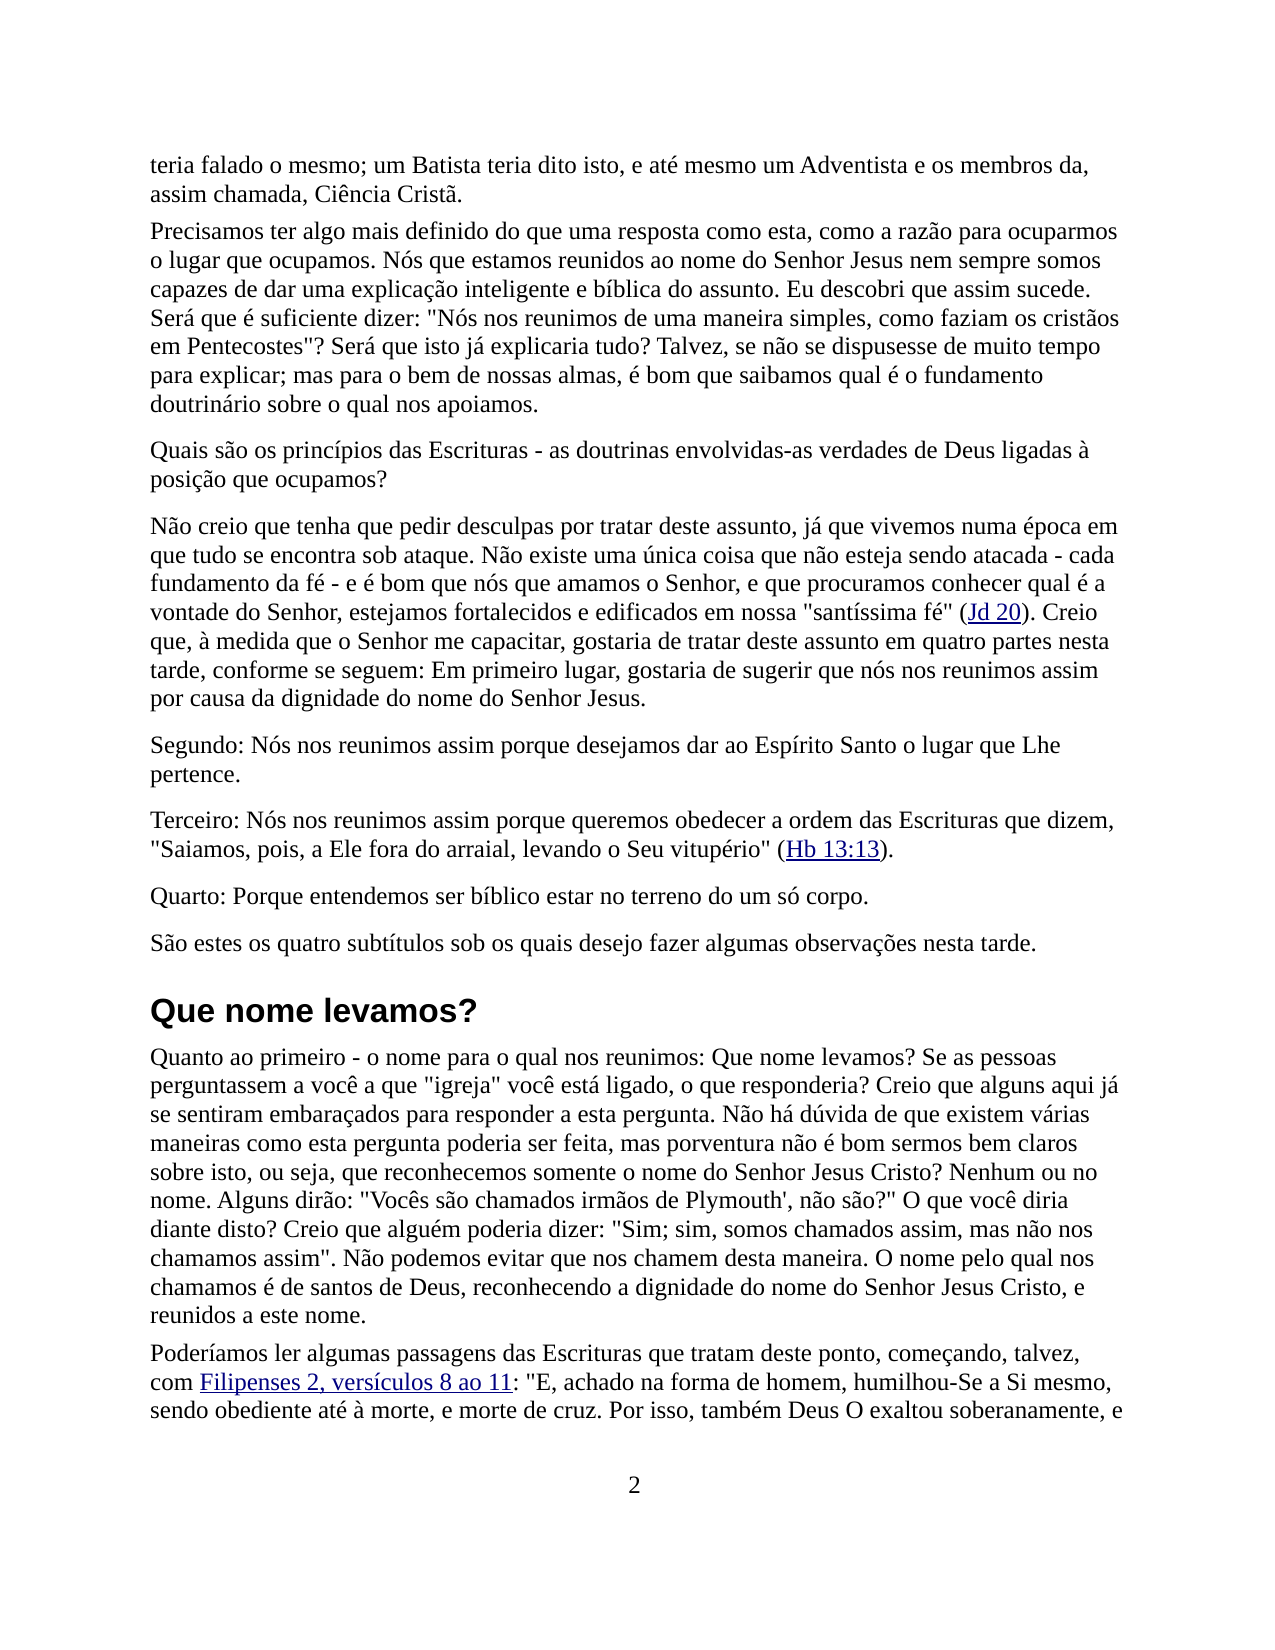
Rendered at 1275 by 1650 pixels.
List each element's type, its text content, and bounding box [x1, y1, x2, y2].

text Quarto: Porque entendemos ser bíblico estar no terreno do um só corpo. [150, 881, 1125, 910]
subtitle Que nome levamos? [150, 990, 1125, 1029]
text Não creio que tenha que pedir desculpas por tratar deste assunto, já que vivemos numa época em que tudo se encontra sob ataque. Não existe uma única coisa que não esteja sendo atacada - cada fundamento da fé - e é bom que nós que amamos o Senhor, e que procuramos conhecer qual é a vontade do Senhor, estejamos fortalecidos e edificados em nossa "santíssima fé" (Jd 20). Creio que, à medida que o Senhor me capacitar, gostaria de tratar deste assunto em quatro partes nesta tarde, conforme se seguem: Em primeiro lugar, gostaria de sugerir que nós nos reunimos assim por causa da dignidade do nome do Senhor Jesus. [150, 511, 1125, 712]
text Terceiro: Nós nos reunimos assim porque queremos obedecer a ordem das Escrituras que dizem, "Saiamos, pois, a Ele fora do arraial, levando o Seu vitupério" (Hb 13:13). [150, 806, 1125, 863]
text Poderíamos ler algumas passagens das Escrituras que tratam deste ponto, começando, talvez, com Filipenses 2, versículos 8 ao 11: "E, achado na forma de homem, humilhou-Se a Si mesmo, sendo obediente até à morte, e morte de cruz. Por isso, também Deus O exaltou soberanamente, e [150, 1338, 1125, 1424]
text Precisamos ter algo mais definido do que uma resposta como esta, como a razão para ocuparmos o lugar que ocupamos. Nós que estamos reunidos ao nome do Senhor Jesus nem sempre somos capazes de dar uma explicação inteligente e bíblica do assunto. Eu descobri que assim sucede. Será que é suficiente dizer: "Nós nos reunimos de uma maneira simples, como faziam os cristãos em Pentecostes"? Será que isto já explicaria tudo? Talvez, se não se dispusesse de muito tempo para explicar; mas para o bem de nossas almas, é bom que saibamos qual é o fundamento doutrinário sobre o qual nos apoiamos. [150, 216, 1125, 418]
text Segundo: Nós nos reunimos assim porque desejamos dar ao Espírito Santo o lugar que Lhe pertence. [150, 730, 1125, 788]
text Quanto ao primeiro - o nome para o qual nos reunimos: Que nome levamos? Se as pessoas perguntassem a você a que "igreja" você está ligado, o que responderia? Creio que alguns aqui já se sentiram embaraçados para responder a esta pergunta. Não há dúvida de que existem várias maneiras como esta pergunta poderia ser feita, mas porventura não é bom sermos bem claros sobre isto, ou seja, que reconhecemos somente o nome do Senhor Jesus Cristo? Nenhum ou no nome. Alguns dirão: "Vocês são chamados irmãos de Plymouth', não são?" O que você diria diante disto? Creio que alguém poderia dizer: "Sim; sim, somos chamados assim, mas não nos chamamos assim". Não podemos evitar que nos chamem desta maneira. O nome pelo qual nos chamamos é de santos de Deus, reconhecendo a dignidade do nome do Senhor Jesus Cristo, e reunidos a este nome. [150, 1042, 1125, 1329]
text Quais são os princípios das Escrituras - as doutrinas envolvidas-as verdades de Deus ligadas à posição que ocupamos? [150, 436, 1125, 493]
text teria falado o mesmo; um Batista teria dito isto, e até mesmo um Adventista e os membros da, assim chamada, Ciência Cristã. [150, 150, 1125, 207]
text São estes os quatro subtítulos sob os quais desejo fazer algumas observações nesta tarde. [150, 928, 1125, 956]
